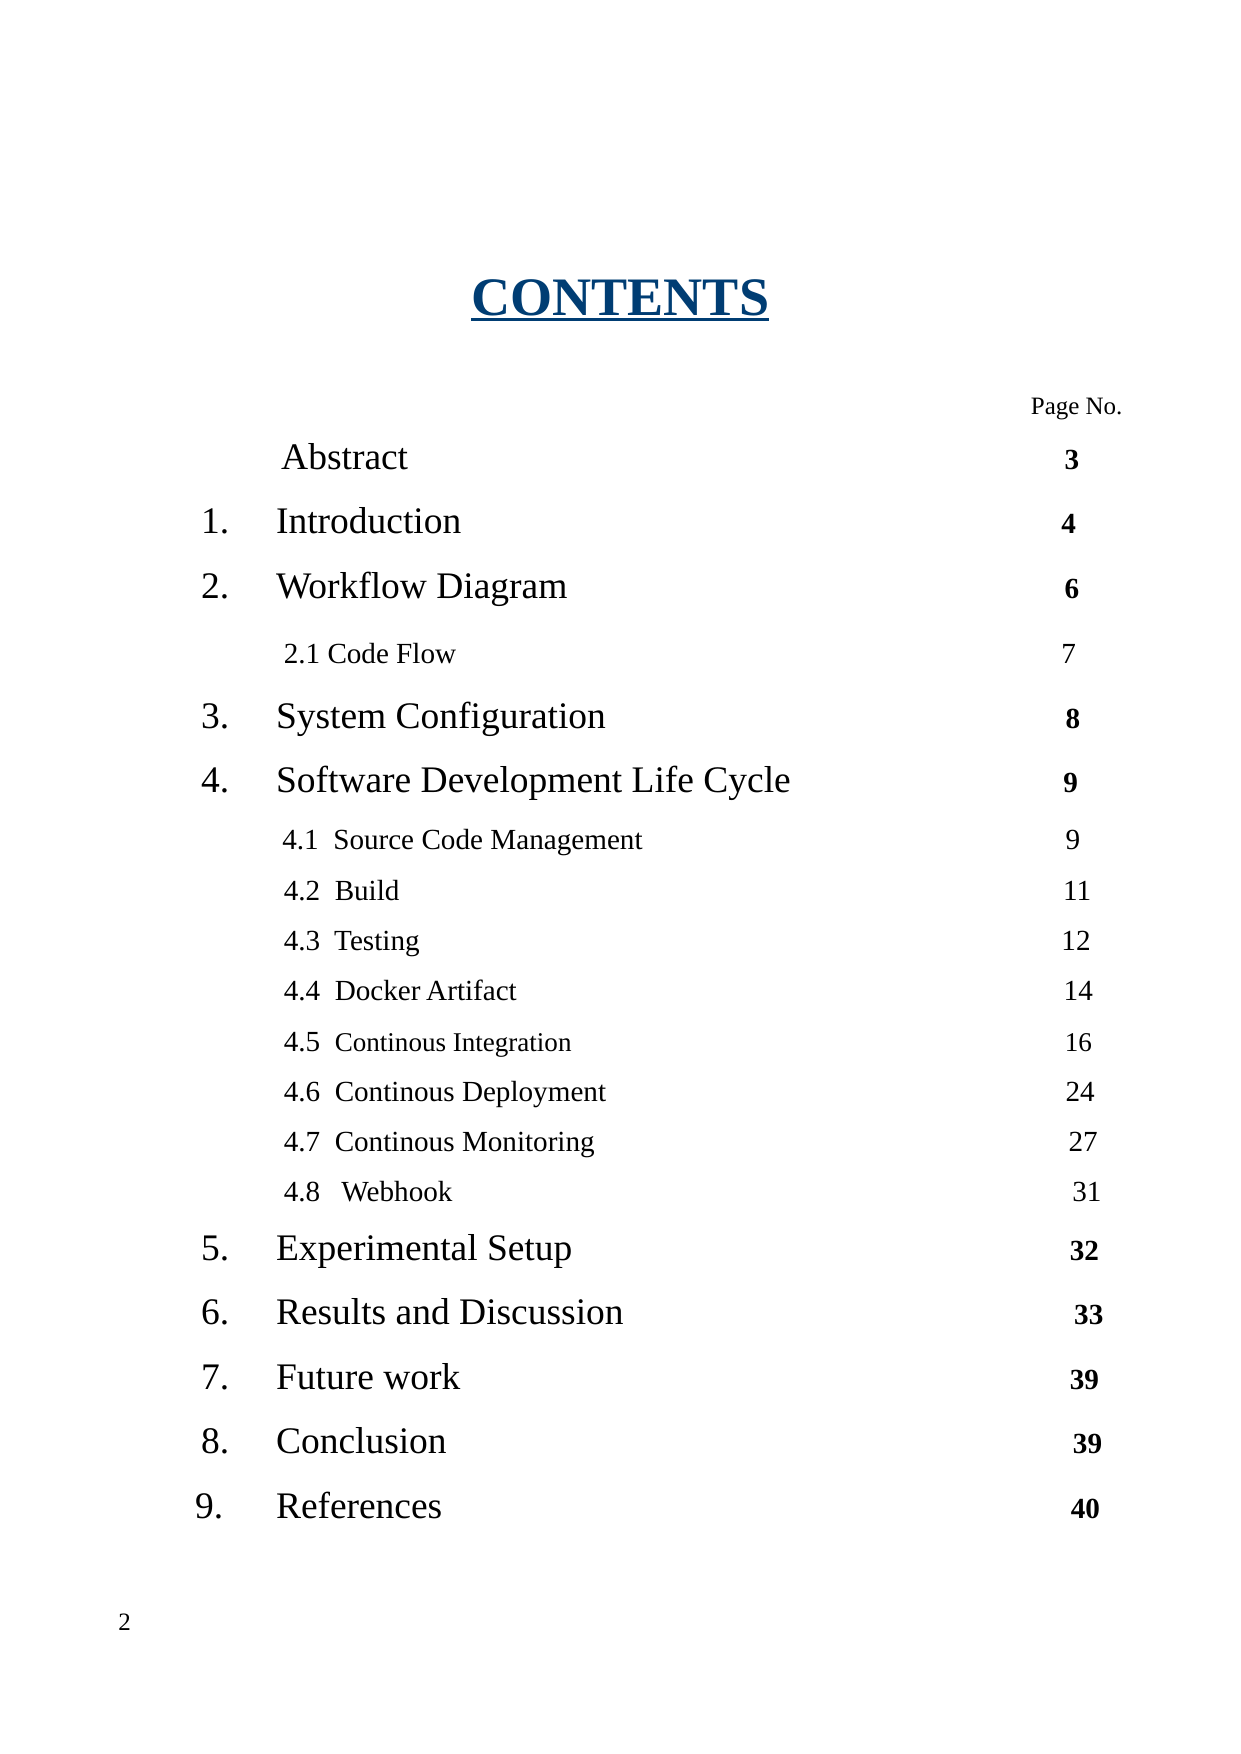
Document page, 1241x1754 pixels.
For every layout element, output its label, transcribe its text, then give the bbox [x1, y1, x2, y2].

list 4.1 Source Code Management 9 [201, 822, 1122, 856]
text 4.2 Build 11 [283, 873, 1122, 906]
text 2.1 Code Flow 7 [248, 628, 1122, 671]
list Abstract 3 [201, 434, 1122, 477]
list Experimental Setup 32 [201, 1225, 1122, 1268]
text Page No. [118, 391, 1122, 420]
list Introduction 4 [201, 499, 1122, 542]
list System Configuration 8 [201, 693, 1122, 736]
list Software Development Life Cycle 9 [201, 758, 1122, 801]
list Conclusion 39 [201, 1419, 1122, 1462]
text 4.7 Continous Monitoring 27 [283, 1124, 1122, 1158]
text 4.6 Continous Deployment 24 [283, 1074, 1122, 1107]
text 4.4 Docker Artifact 14 [283, 973, 1122, 1007]
list Future work 39 [201, 1354, 1122, 1397]
text 4.5 Continous Integration 16 [283, 1024, 1122, 1057]
list 4.3 Testing 12 [283, 923, 1122, 957]
list References 40 [195, 1484, 1122, 1527]
text CONTENTS [118, 264, 1122, 327]
list Workflow Diagram 6 [201, 564, 1122, 607]
text 4.8 Webhook 31 [283, 1174, 1122, 1208]
list Results and Discussion 33 [201, 1289, 1122, 1333]
